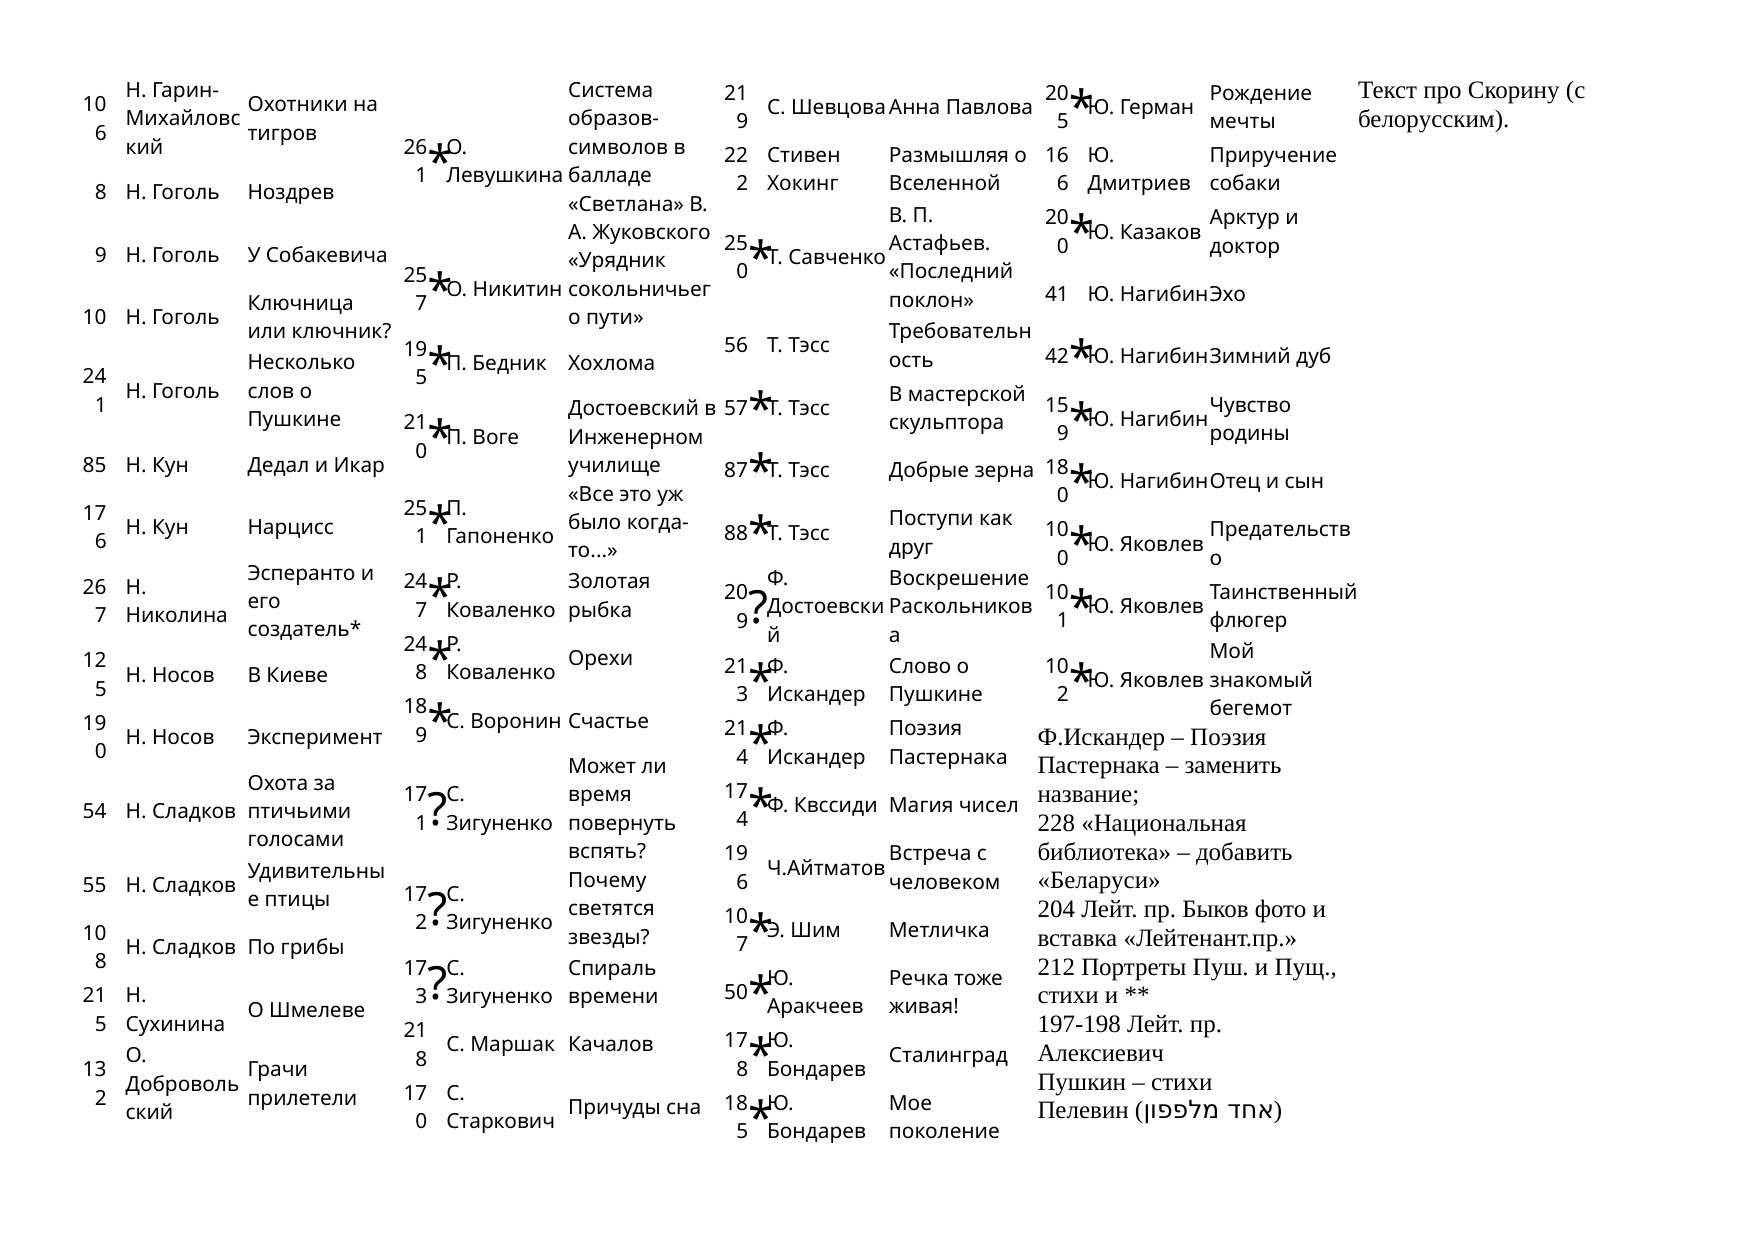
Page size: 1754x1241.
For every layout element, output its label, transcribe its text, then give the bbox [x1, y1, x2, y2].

table_cell [106, 558, 125, 643]
table_cell 267 [75, 558, 106, 643]
table_cell * [748, 1023, 767, 1085]
table_cell [106, 978, 125, 1040]
table_cell Ч.Айтматов [767, 836, 889, 898]
text Пелевин (אחד מלפפון) [1037, 1096, 1358, 1125]
table_cell 251 [396, 479, 427, 564]
table_cell Удивительные птицы [247, 853, 396, 915]
table_cell Система образов-символов в балладе «Светлана» В. А. Жуковского [568, 75, 716, 246]
table_cell Ю. Бондарев [767, 1023, 889, 1085]
table_cell * [748, 773, 767, 836]
table_cell Хохлома [568, 331, 716, 393]
table_cell Нарцисс [247, 495, 396, 558]
table_cell 57 [716, 376, 748, 438]
table_cell Ф. Искандер [767, 649, 889, 711]
table_cell Причуды сна [568, 1075, 716, 1137]
table_cell Качалов [568, 1013, 716, 1075]
table_cell О. Никитин [446, 246, 568, 331]
table_cell Эсперанто и его создатель* [247, 558, 396, 643]
table_cell Метличка [889, 898, 1037, 960]
table_cell Т. Тэсс [767, 438, 889, 501]
table_cell Н. Носов [125, 643, 247, 705]
table_cell 41 [1037, 262, 1068, 324]
table_cell Отец и сын [1209, 449, 1358, 512]
table_cell ? [427, 865, 446, 950]
table_cell С. Старкович [446, 1075, 568, 1137]
table_cell Ю. Казаков [1088, 200, 1209, 262]
table_cell О. Добровольский [125, 1040, 247, 1126]
table_cell * [427, 564, 446, 626]
table_cell * [1069, 449, 1087, 512]
table_cell 176 [75, 495, 106, 558]
table_cell «Урядник сокольничьего пути» [568, 246, 716, 331]
table_cell 247 [396, 564, 427, 626]
table_cell Поэзия Пастернака [889, 711, 1037, 773]
table_cell 195 [396, 331, 427, 393]
table_cell Ю. Нагибин [1088, 387, 1209, 449]
table_cell * [1069, 75, 1087, 137]
table_cell Сталинград [889, 1023, 1037, 1085]
table_cell Арктур и доктор [1209, 200, 1358, 262]
table_cell 159 [1037, 387, 1068, 449]
table_cell Р. Коваленко [446, 564, 568, 626]
table_cell Слово о Пушкине [889, 649, 1037, 711]
table_cell * [427, 331, 446, 393]
table_cell [1069, 138, 1087, 200]
table_cell 88 [716, 501, 748, 563]
table_cell 9 [75, 223, 106, 285]
table_cell * [427, 479, 446, 564]
table_cell 261 [396, 75, 427, 246]
table_cell Рождение мечты [1209, 75, 1358, 137]
table_cell Ю. Дмитриев [1088, 138, 1209, 200]
table_cell Ю. Аракчеев [767, 960, 889, 1023]
table_cell С. Шевцова [767, 75, 889, 137]
table_cell Ф. Достоевский [767, 563, 889, 648]
table_cell Ноздрев [247, 160, 396, 223]
table_cell [748, 75, 767, 137]
table_cell [427, 1075, 446, 1137]
table_cell 214 [716, 711, 748, 773]
table_cell Т. Тэсс [767, 501, 889, 563]
table_cell Ф. Искандер [767, 711, 889, 773]
table_cell ? [427, 950, 446, 1013]
table_cell Н. Гарин-Михайловский [125, 75, 247, 160]
table_cell Ф. Квссиди [767, 773, 889, 836]
table_cell 173 [396, 950, 427, 1013]
table_cell * [1069, 512, 1087, 574]
table_cell * [1069, 637, 1087, 722]
table_cell Достоевский в Инженерном училище [568, 393, 716, 479]
table_cell Ю. Бондарев [767, 1085, 889, 1148]
table_cell Добрые зерна [889, 438, 1037, 501]
table_cell 180 [1037, 449, 1068, 512]
table_cell Т. Савченко [767, 200, 889, 313]
table_cell [106, 223, 125, 285]
table_cell Н. Сухинина [125, 978, 247, 1040]
table_cell Воскрешение Раскольникова [889, 563, 1037, 648]
table_cell Орехи [568, 626, 716, 689]
table_cell Ю. Яковлев [1088, 512, 1209, 574]
table_cell П. Воге [446, 393, 568, 479]
table_cell Поступи как друг [889, 501, 1037, 563]
text Ф.Искандер – Поэзия Пастернака – заменить название; [1037, 722, 1358, 808]
table_cell * [748, 898, 767, 960]
table_cell * [748, 438, 767, 501]
text Пушкин – стихи [1037, 1067, 1358, 1096]
table_cell Ю. Герман [1088, 75, 1209, 137]
table_cell Спираль времени [568, 950, 716, 1013]
table_cell 213 [716, 649, 748, 711]
table_cell О Шмелеве [247, 978, 396, 1040]
table_cell * [427, 626, 446, 689]
table_cell [106, 643, 125, 705]
table_cell * [748, 1085, 767, 1148]
table_cell 190 [75, 705, 106, 768]
table_cell [427, 1013, 446, 1075]
table_cell [106, 75, 125, 160]
table_cell Грачи прилетели [247, 1040, 396, 1126]
table_cell О. Левушкина [446, 75, 568, 246]
table_cell ? [427, 751, 446, 865]
table_cell * [748, 501, 767, 563]
table_cell Стивен Хокинг [767, 138, 889, 200]
table_cell * [1069, 574, 1087, 637]
table_cell 178 [716, 1023, 748, 1085]
table_cell Дедал и Икар [247, 433, 396, 495]
table_cell * [427, 393, 446, 479]
table_cell Н. Кун [125, 433, 247, 495]
table_cell Зимний дуб [1209, 325, 1358, 387]
table_cell * [1069, 387, 1087, 449]
table_cell 171 [396, 751, 427, 865]
table_cell Встреча с человеком [889, 836, 1037, 898]
table_cell У Собакевича [247, 223, 396, 285]
table_cell 174 [716, 773, 748, 836]
table_cell Ю. Нагибин [1088, 449, 1209, 512]
table_cell Несколько слов о Пушкине [247, 348, 396, 433]
table_cell 241 [75, 348, 106, 433]
table_cell Ю. Яковлев [1088, 574, 1209, 637]
table_cell Золотая рыбка [568, 564, 716, 626]
table_cell Анна Павлова [889, 75, 1037, 137]
table_cell * [748, 376, 767, 438]
table_cell 222 [716, 138, 748, 200]
table_cell 50 [716, 960, 748, 1023]
table_cell 170 [396, 1075, 427, 1137]
table_cell [106, 1040, 125, 1126]
table_cell Магия чисел [889, 773, 1037, 836]
table_cell 257 [396, 246, 427, 331]
table_cell 248 [396, 626, 427, 689]
table_cell В мастерской скульптора [889, 376, 1037, 438]
table_cell 8 [75, 160, 106, 223]
table_cell Таинственный флюгер [1209, 574, 1358, 637]
table_cell С. Зигуненко [446, 950, 568, 1013]
table_cell 166 [1037, 138, 1068, 200]
table_cell Ключница или ключник? [247, 285, 396, 347]
table_cell Размышляя о Вселенной [889, 138, 1037, 200]
text 212 Портреты Пуш. и Пущ., стихи и ** [1037, 952, 1358, 1009]
table_cell Чувство родины [1209, 387, 1358, 449]
table_cell Речка тоже живая! [889, 960, 1037, 1023]
table_cell [106, 160, 125, 223]
table_cell Может ли время повернуть вспять? [568, 751, 716, 865]
table_cell [106, 433, 125, 495]
table_cell С. Воронин [446, 689, 568, 751]
table_cell Н. Кун [125, 495, 247, 558]
table_cell Ю. Яковлев [1088, 637, 1209, 722]
table_cell 200 [1037, 200, 1068, 262]
table_cell 107 [716, 898, 748, 960]
table_cell 54 [75, 768, 106, 853]
table_cell * [748, 200, 767, 313]
table_cell 108 [75, 915, 106, 978]
table_cell Эксперимент [247, 705, 396, 768]
table_cell 55 [75, 853, 106, 915]
table_cell Мой знакомый бегемот [1209, 637, 1358, 722]
table_cell П. Гапоненко [446, 479, 568, 564]
table_cell С. Зигуненко [446, 751, 568, 865]
table_cell * [427, 75, 446, 246]
table_cell * [748, 960, 767, 1023]
table_cell [748, 836, 767, 898]
table_cell Р. Коваленко [446, 626, 568, 689]
table_cell 100 [1037, 512, 1068, 574]
table_cell Требовательность [889, 314, 1037, 376]
table_cell Н. Сладков [125, 915, 247, 978]
table_cell С. Маршак [446, 1013, 568, 1075]
table_cell П. Бедник [446, 331, 568, 393]
table_cell [106, 768, 125, 853]
table_cell Н. Гоголь [125, 160, 247, 223]
table_cell Охотники на тигров [247, 75, 396, 160]
table_cell 125 [75, 643, 106, 705]
table_cell Н. Сладков [125, 853, 247, 915]
table_cell Т. Тэсс [767, 314, 889, 376]
table_cell Э. Шим [767, 898, 889, 960]
table_cell Н. Гоголь [125, 348, 247, 433]
table_cell Н. Носов [125, 705, 247, 768]
table_cell 56 [716, 314, 748, 376]
table_cell Счастье [568, 689, 716, 751]
table_cell Эхо [1209, 262, 1358, 324]
table_cell Ю. Нагибин [1088, 325, 1209, 387]
table_cell [1069, 262, 1087, 324]
table_cell 87 [716, 438, 748, 501]
text 197-198 Лейт. пр. [1037, 1009, 1358, 1038]
table_cell Ю. Нагибин [1088, 262, 1209, 324]
table_cell * [748, 649, 767, 711]
table_cell Приручение собаки [1209, 138, 1358, 200]
table_cell Мое поколение [889, 1085, 1037, 1148]
table_cell * [748, 711, 767, 773]
table_cell Н. Гоголь [125, 285, 247, 347]
table_cell 218 [396, 1013, 427, 1075]
table_cell * [1069, 200, 1087, 262]
table_cell [106, 495, 125, 558]
table_cell [106, 915, 125, 978]
table_cell * [427, 246, 446, 331]
table_cell С. Зигуненко [446, 865, 568, 950]
table_cell В. П. Астафьев. «Последний поклон» [889, 200, 1037, 313]
table_cell [106, 853, 125, 915]
table_cell Т. Тэсс [767, 376, 889, 438]
table_cell * [427, 689, 446, 751]
table_cell 85 [75, 433, 106, 495]
text 228 «Национальная библиотека» – добавить «Беларуси» [1037, 808, 1358, 894]
table_cell 10 [75, 285, 106, 347]
table_cell Н. Николина [125, 558, 247, 643]
table_cell 172 [396, 865, 427, 950]
table_cell 219 [716, 75, 748, 137]
table_cell Охота за птичьими голосами [247, 768, 396, 853]
table_cell 210 [396, 393, 427, 479]
table_cell Почему светятся звезды? [568, 865, 716, 950]
table_cell 189 [396, 689, 427, 751]
table_cell 209 [716, 563, 748, 648]
table_cell ? [748, 563, 767, 648]
table_cell 215 [75, 978, 106, 1040]
table_cell 102 [1037, 637, 1068, 722]
table_cell 250 [716, 200, 748, 313]
table_cell [106, 285, 125, 347]
table_cell 196 [716, 836, 748, 898]
table_cell [106, 705, 125, 768]
text Текст про Скорину (с белорусским). [1358, 75, 1679, 132]
table_cell 42 [1037, 325, 1068, 387]
table_cell 205 [1037, 75, 1068, 137]
table_cell По грибы [247, 915, 396, 978]
table_cell [748, 314, 767, 376]
table_cell В Киеве [247, 643, 396, 705]
text Алексиевич [1037, 1038, 1358, 1067]
table_cell 101 [1037, 574, 1068, 637]
table_cell [106, 348, 125, 433]
table_cell 185 [716, 1085, 748, 1148]
table_cell «Все это уж было когда-то...» [568, 479, 716, 564]
table_cell Предательство [1209, 512, 1358, 574]
table_cell Н. Гоголь [125, 223, 247, 285]
table_cell Н. Сладков [125, 768, 247, 853]
table_cell 132 [75, 1040, 106, 1126]
table_cell 106 [75, 75, 106, 160]
table_cell * [1069, 325, 1087, 387]
table_cell [748, 138, 767, 200]
text 204 Лейт. пр. Быков фото и вставка «Лейтенант.пр.» [1037, 894, 1358, 952]
